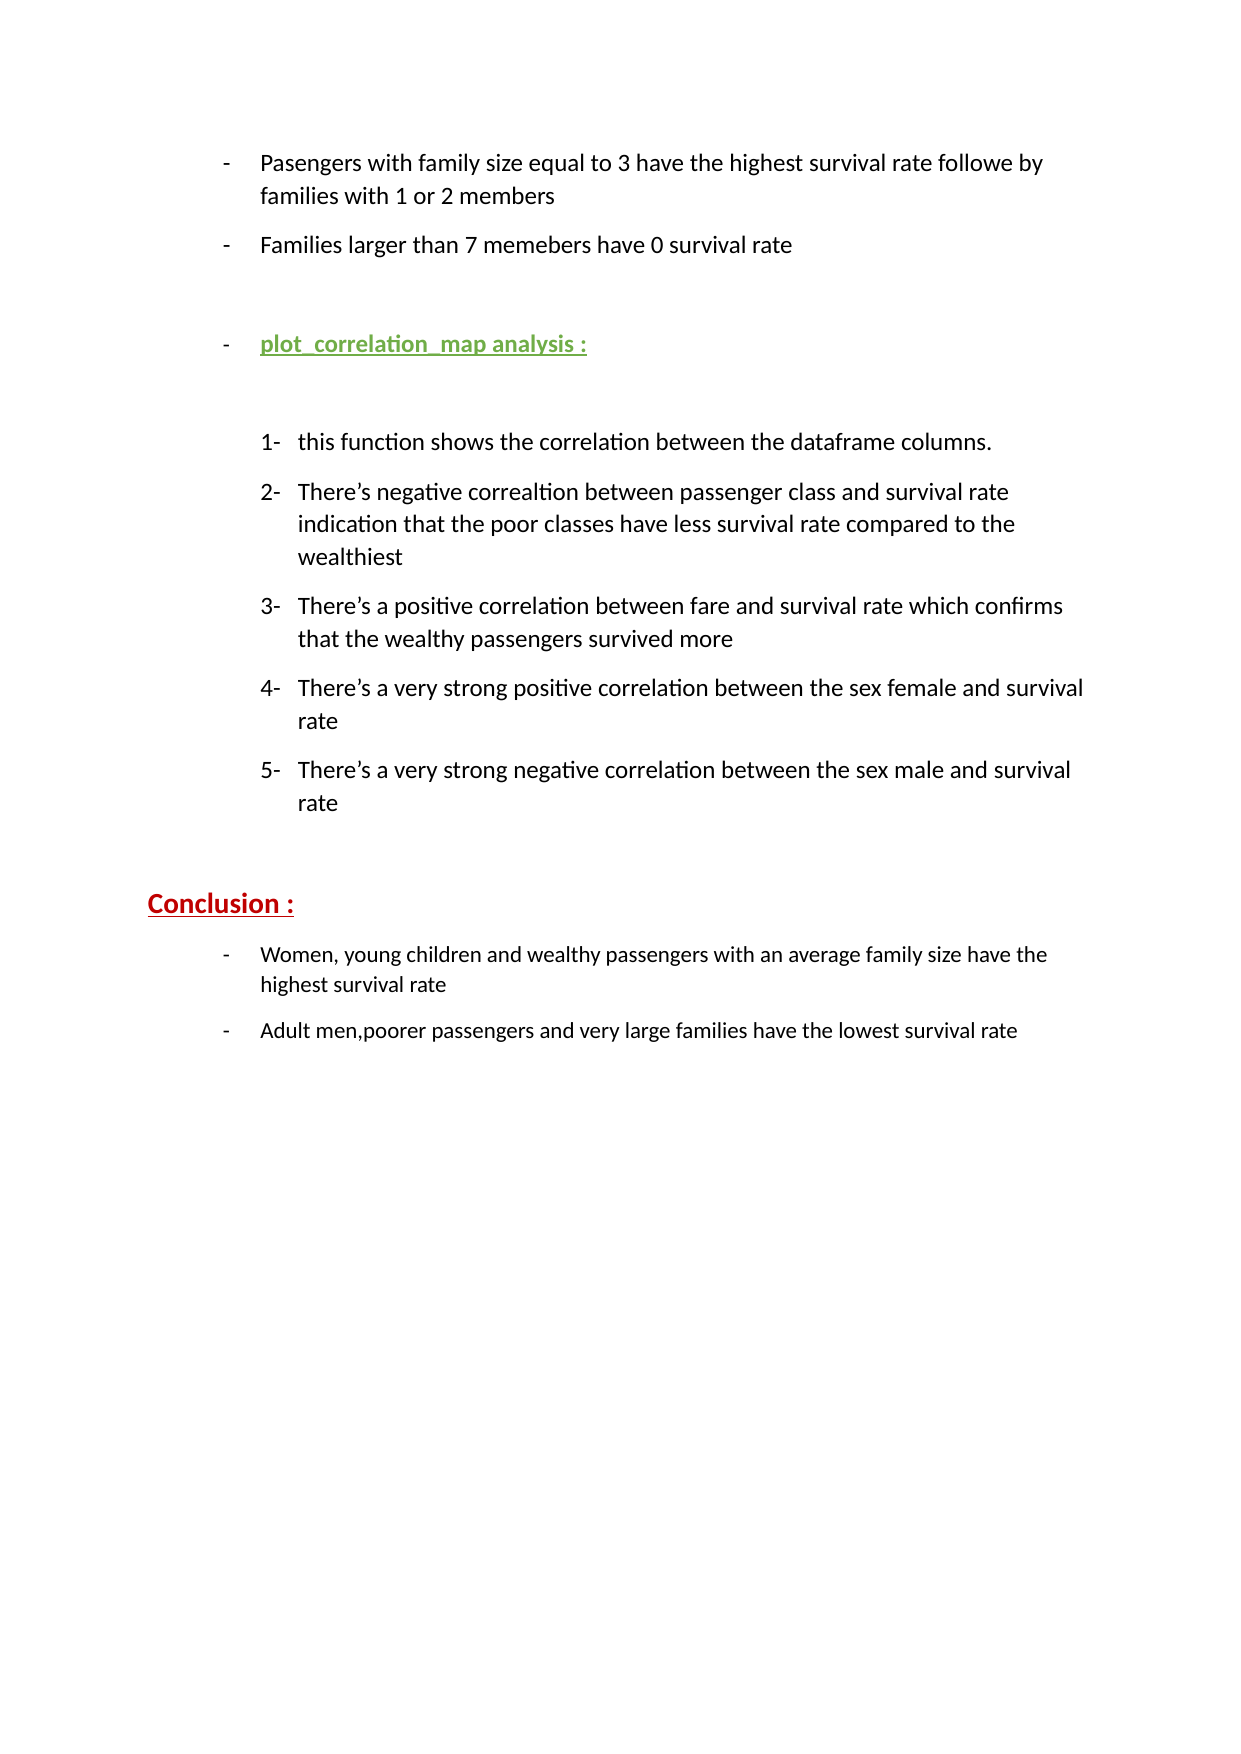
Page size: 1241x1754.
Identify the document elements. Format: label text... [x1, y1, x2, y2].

list plot_correlation_map analysis : [223, 328, 1093, 358]
text Conclusion : [148, 885, 1093, 921]
list There’s negative correaltion between passenger class and survival rate indication that the poor classes have less survival rate compared to the wealthiest [260, 476, 1093, 572]
list this function shows the correlation between the dataframe columns. [260, 427, 1093, 457]
list Families larger than 7 memebers have 0 survival rate [223, 229, 1093, 260]
list There’s a very strong negative correlation between the sex male and survival rate [260, 754, 1093, 817]
list Adult men,poorer passengers and very large families have the lowest survival rate [223, 1016, 1093, 1044]
list There’s a positive correlation between fare and survival rate which confirms that the wealthy passengers survived more [260, 590, 1093, 653]
list There’s a very strong positive correlation between the sex female and survival rate [260, 672, 1093, 735]
list Women, young children and wealthy passengers with an average family size have the highest survival rate [223, 940, 1093, 998]
list Pasengers with family size equal to 3 have the highest survival rate followe by families with 1 or 2 members [223, 148, 1093, 211]
